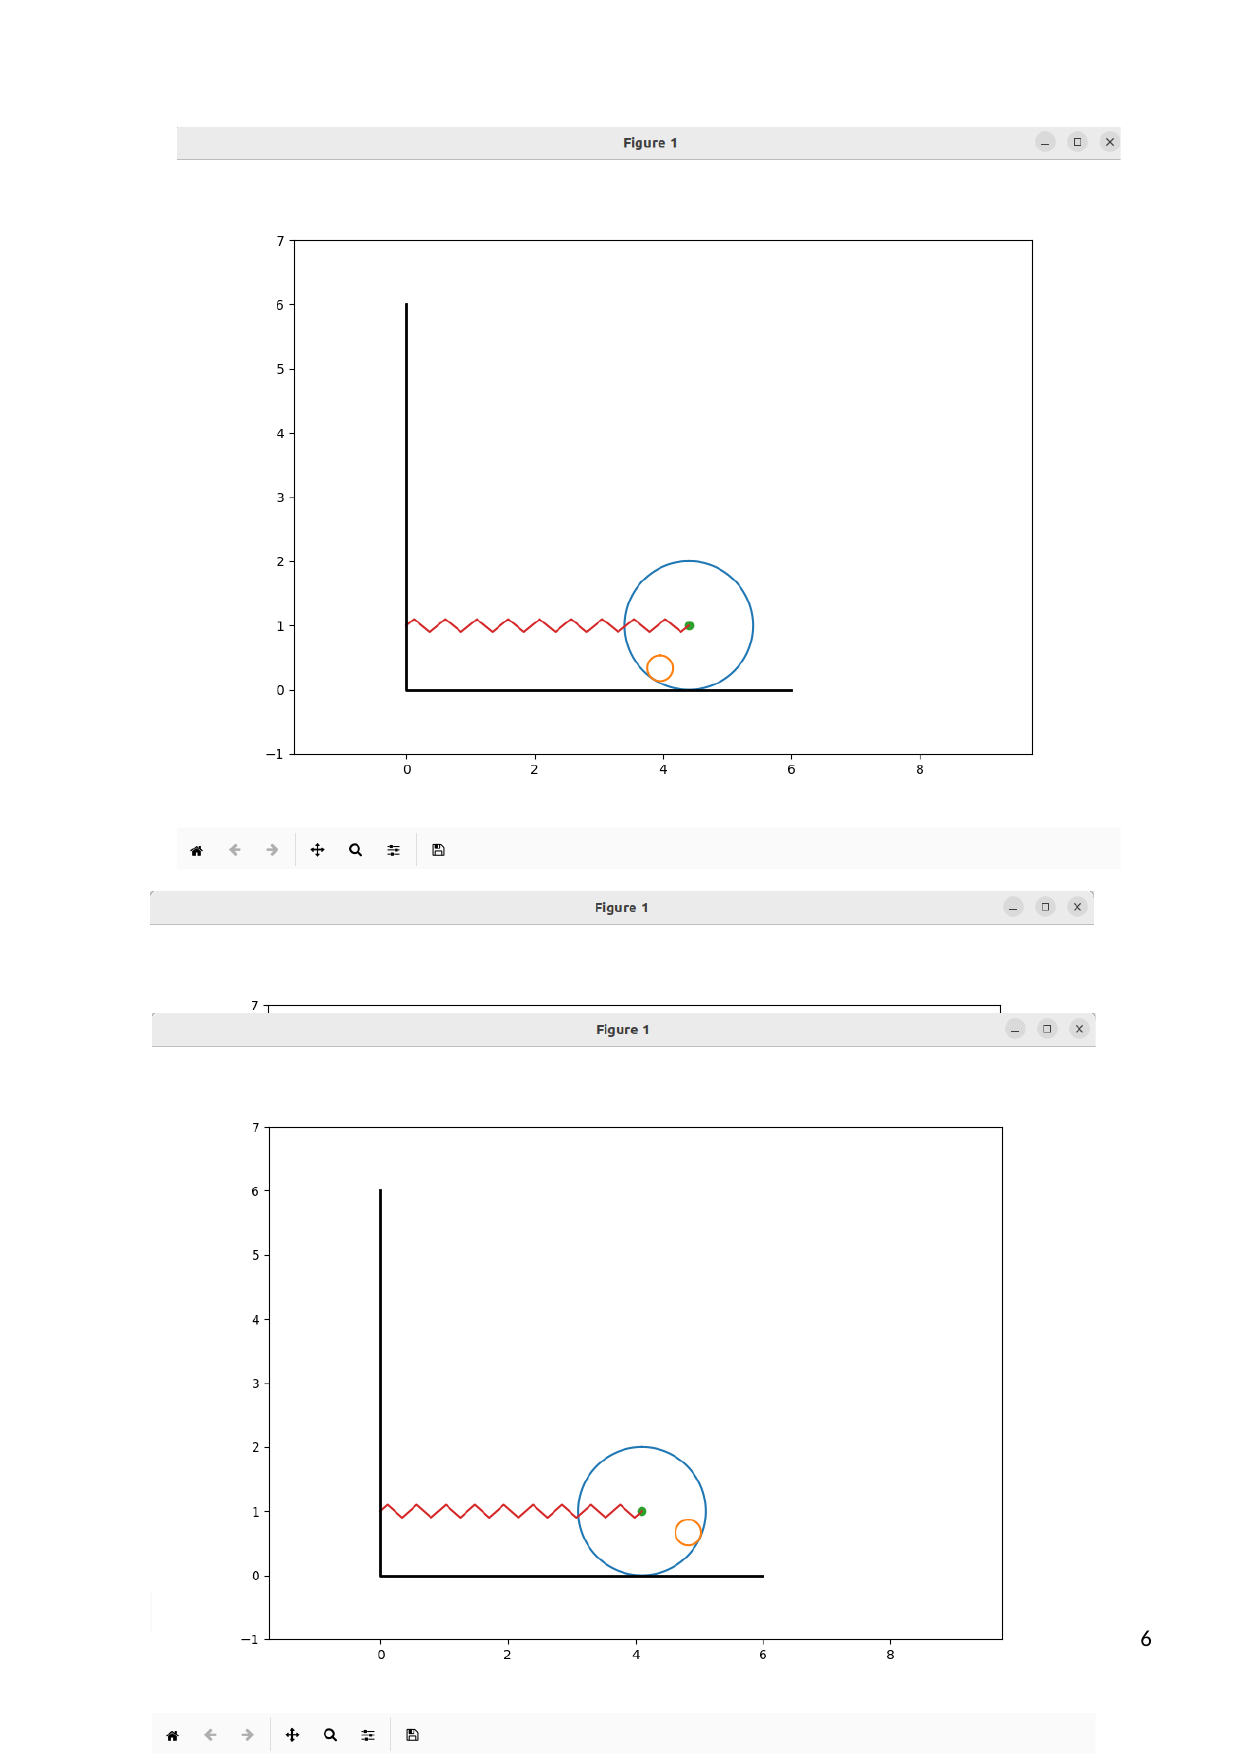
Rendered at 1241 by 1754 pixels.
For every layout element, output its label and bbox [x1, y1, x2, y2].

picture [177, 127, 1121, 869]
picture [150, 891, 1096, 1754]
